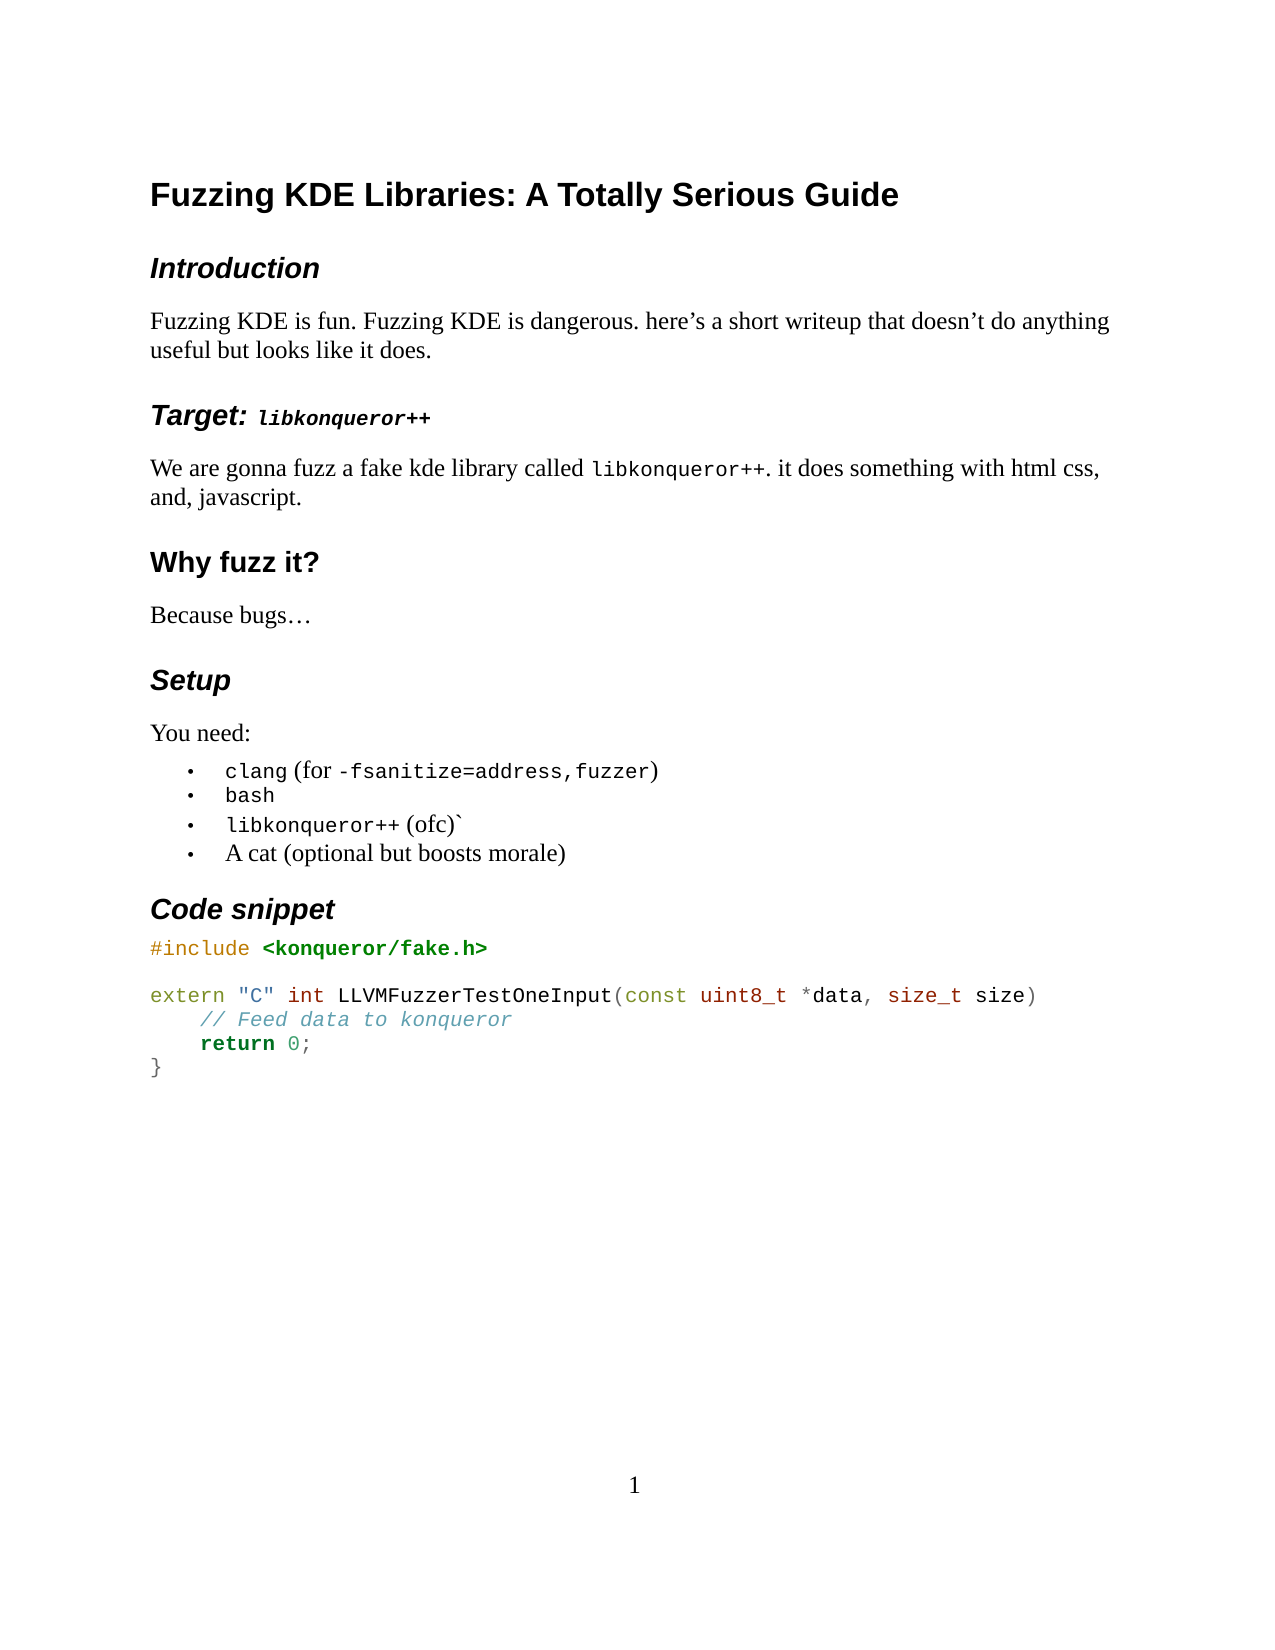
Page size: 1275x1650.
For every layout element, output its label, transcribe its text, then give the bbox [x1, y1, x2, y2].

text Fuzzing KDE is fun. Fuzzing KDE is dangerous. here’s a short writeup that doesn’t do anything useful but looks like it does. [150, 306, 1125, 364]
text #include <konqueror/fake.h> [150, 938, 1125, 962]
subtitle Setup [150, 663, 1125, 696]
list libkonqueror++ (ofc)` [187, 809, 1125, 838]
text Because bugs… [150, 600, 1125, 629]
subtitle Fuzzing KDE Libraries: A Totally Serious Guide [150, 175, 1125, 214]
list A cat (optional but boosts morale) [187, 838, 1125, 867]
subtitle Why fuzz it? [150, 545, 1125, 578]
subtitle Code snippet [150, 892, 1125, 926]
text return 0; [150, 1033, 1125, 1056]
text We are gonna fuzz a fake kde library called libkonqueror++. it does something with html css, and, javascript. [150, 453, 1125, 511]
subtitle Introduction [150, 251, 1125, 285]
text You need: [150, 718, 1125, 746]
text extern "C" int LLVMFuzzerTestOneInput(const uint8_t *data, size_t size) [150, 985, 1125, 1009]
text } [150, 1056, 1125, 1080]
subtitle Target: libkonqueror++ [150, 398, 1125, 431]
list clang (for -fsanitize=address,fuzzer) [187, 755, 1125, 785]
text // Feed data to konqueror [150, 1009, 1125, 1033]
list bash [187, 785, 1125, 809]
